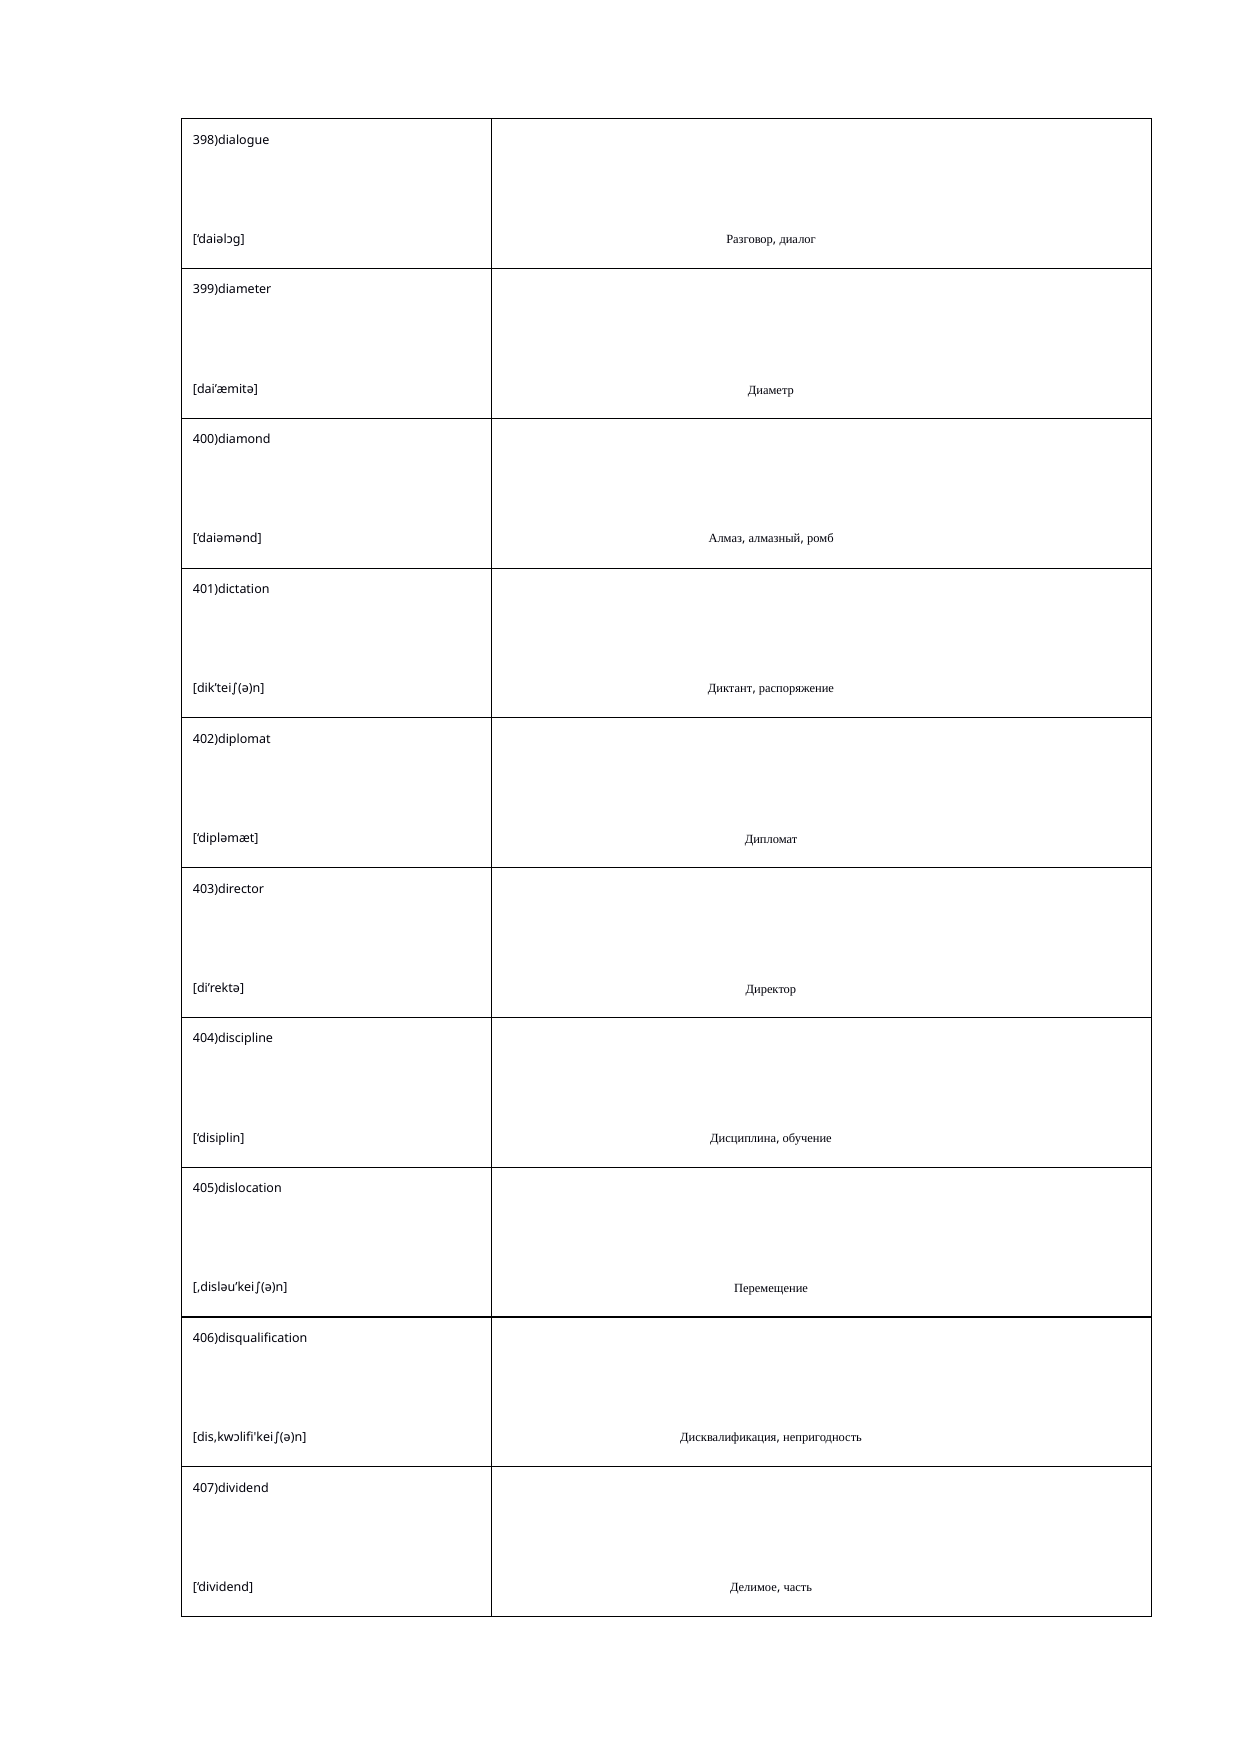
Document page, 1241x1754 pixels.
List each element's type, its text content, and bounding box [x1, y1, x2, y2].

table_cell Перемещение [492, 1168, 1151, 1316]
table_cell Дипломат [492, 718, 1151, 867]
table_cell 400)diamond [‘daiəmənd] [182, 419, 491, 567]
table_cell Алмаз, алмазный, ромб [492, 419, 1151, 567]
table_cell 405)dislocation [,disləu’kei∫(ə)n] [182, 1168, 491, 1316]
table_cell 398)dialogue [‘daiəlɔg] [182, 119, 491, 268]
table_cell Диктант, распоряжение [492, 569, 1151, 717]
table_cell 399)diameter [dai’æmitə] [182, 269, 491, 418]
table_cell 406)disqualification [dis,kwɔlifi'kei∫(ə)n] [182, 1318, 491, 1466]
table_cell Диаметр [492, 269, 1151, 418]
table_cell 402)diplomat [‘dipləmæt] [182, 718, 491, 867]
table_cell 403)director [di’rektə] [182, 868, 491, 1017]
table_cell Дисквалификация, непригодность [492, 1318, 1151, 1466]
table_cell 404)discipline [‘disiplin] [182, 1018, 491, 1167]
table_cell 401)dictation [dik’tei∫(ə)n] [182, 569, 491, 717]
table_cell Разговор, диалог [492, 119, 1151, 268]
table_cell Директор [492, 868, 1151, 1017]
table_cell Делимое, часть [492, 1467, 1151, 1616]
table_cell 407)dividend [‘dividend] [182, 1467, 491, 1616]
table_cell Дисциплина, обучение [492, 1018, 1151, 1167]
